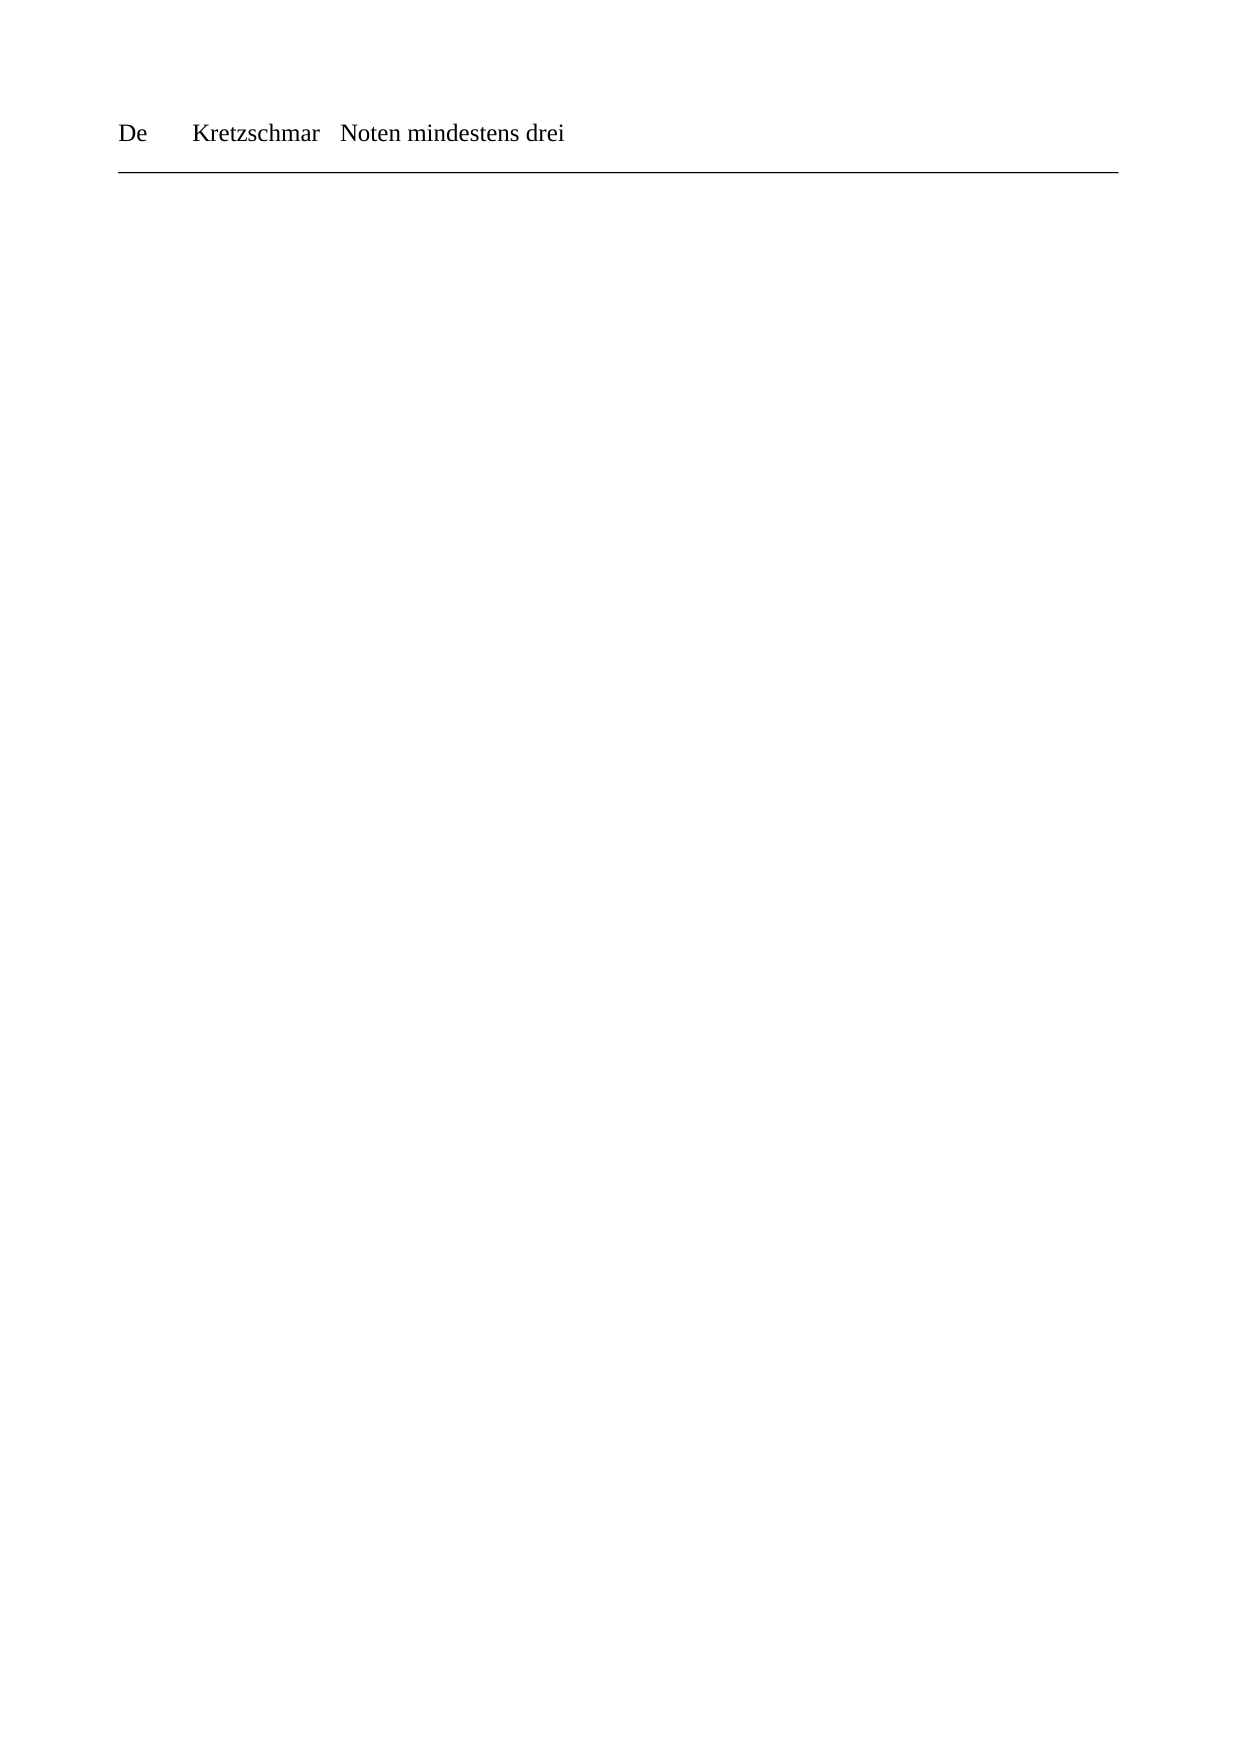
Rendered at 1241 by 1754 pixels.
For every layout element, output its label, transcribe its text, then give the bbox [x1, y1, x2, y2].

text ________________________________________________________________________________ [118, 147, 1122, 176]
text De Kretzschmar Noten mindestens drei [118, 118, 1122, 147]
